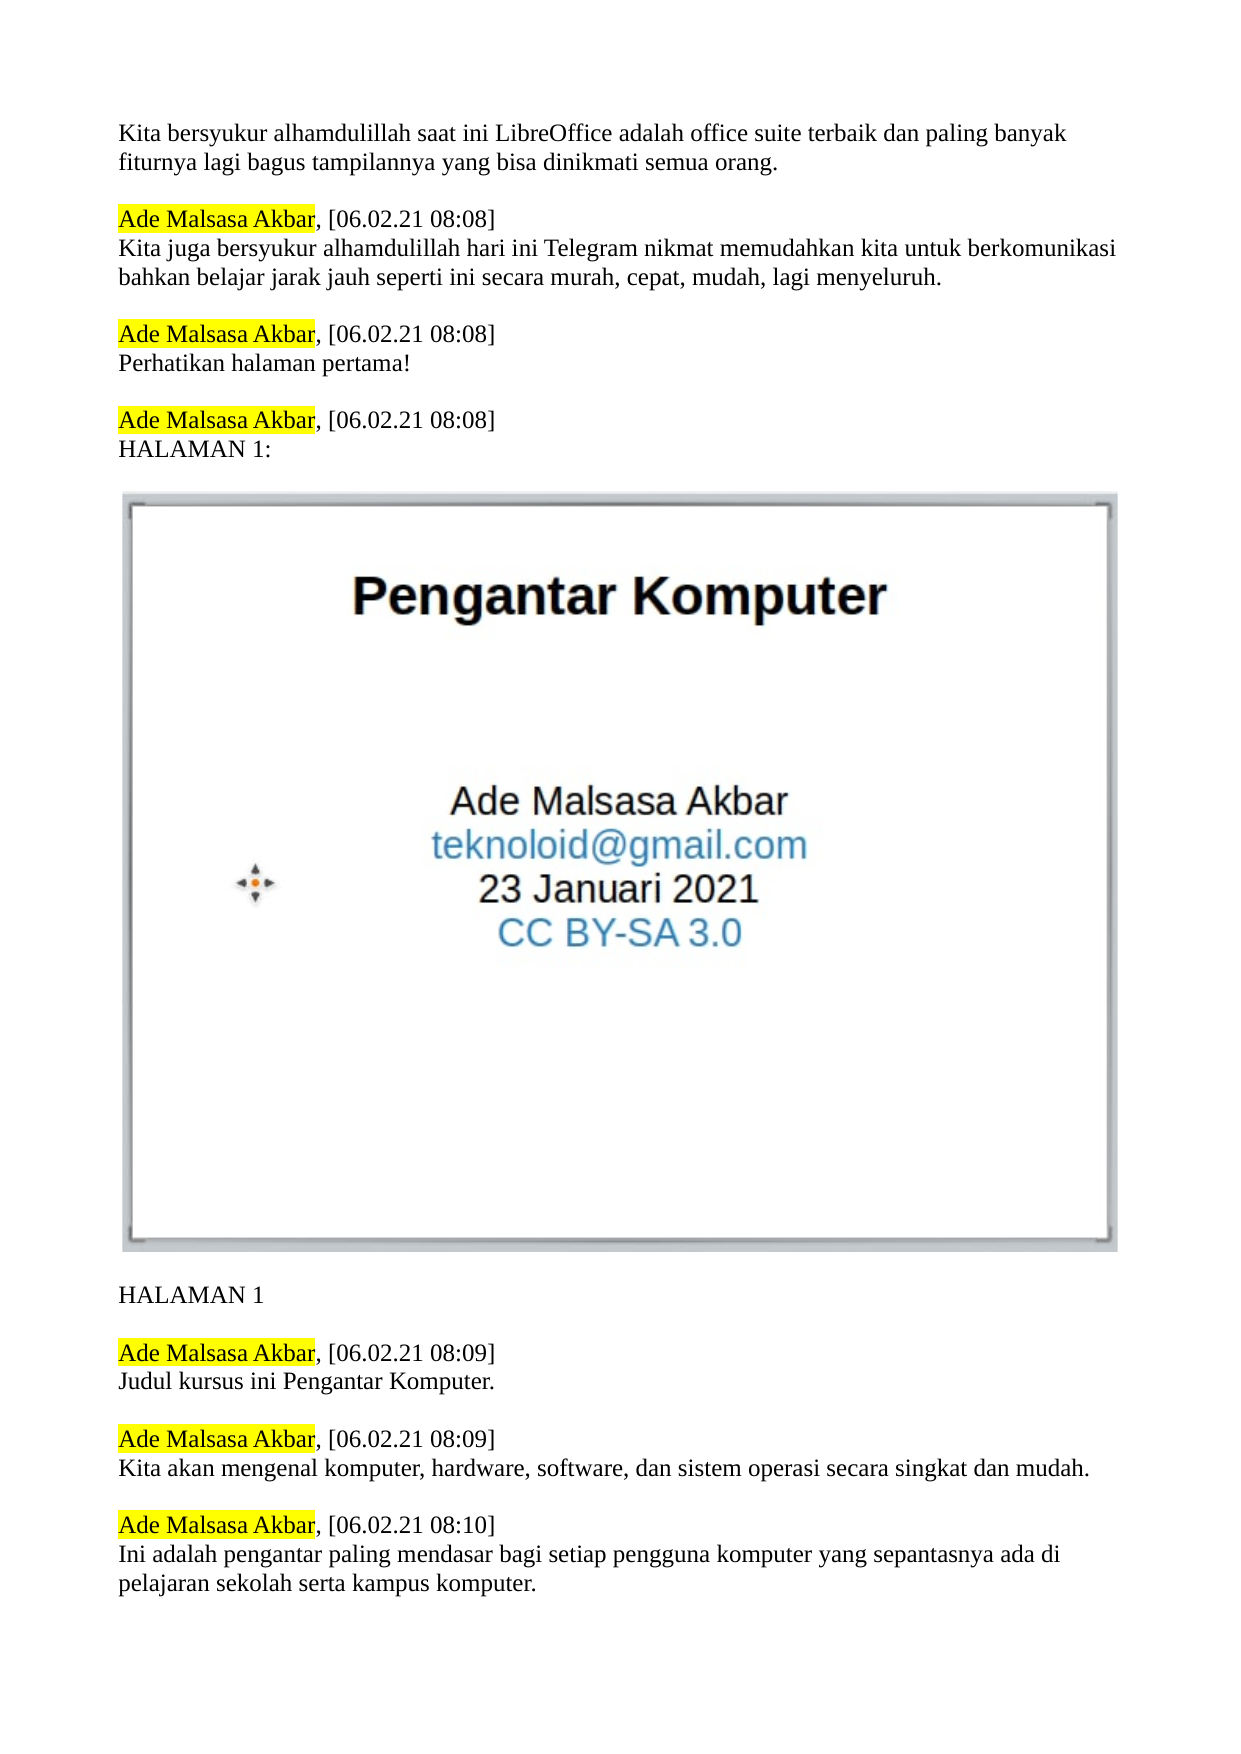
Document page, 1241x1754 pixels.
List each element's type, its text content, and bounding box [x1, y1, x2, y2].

text Kita akan mengenal komputer, hardware, software, dan sistem operasi secara singkat dan mudah. [118, 1453, 1122, 1481]
text Ini adalah pengantar paling mendasar bagi setiap pengguna komputer yang sepantasnya ada di pelajaran sekolah serta kampus komputer. [118, 1539, 1122, 1596]
text Ade Malsasa Akbar, [06.02.21 08:10] [118, 1510, 1122, 1539]
text Ade Malsasa Akbar, [06.02.21 08:08] [118, 406, 1122, 434]
text HALAMAN 1 [118, 1280, 1122, 1309]
text Ade Malsasa Akbar, [06.02.21 08:08] [118, 204, 1122, 233]
text Judul kursus ini Pengantar Komputer. [118, 1366, 1122, 1395]
picture [122, 491, 1118, 1252]
text Kita bersyukur alhamdulillah saat ini LibreOffice adalah office suite terbaik dan paling banyak fiturnya lagi bagus tampilannya yang bisa dinikmati semua orang. [118, 118, 1122, 176]
text Ade Malsasa Akbar, [06.02.21 08:09] [118, 1424, 1122, 1453]
text Ade Malsasa Akbar, [06.02.21 08:08] [118, 319, 1122, 348]
text HALAMAN 1: [118, 434, 1122, 463]
text Ade Malsasa Akbar, [06.02.21 08:09] [118, 1338, 1122, 1366]
text Kita juga bersyukur alhamdulillah hari ini Telegram nikmat memudahkan kita untuk berkomunikasi bahkan belajar jarak jauh seperti ini secara murah, cepat, mudah, lagi menyeluruh. [118, 233, 1122, 291]
text Perhatikan halaman pertama! [118, 348, 1122, 377]
